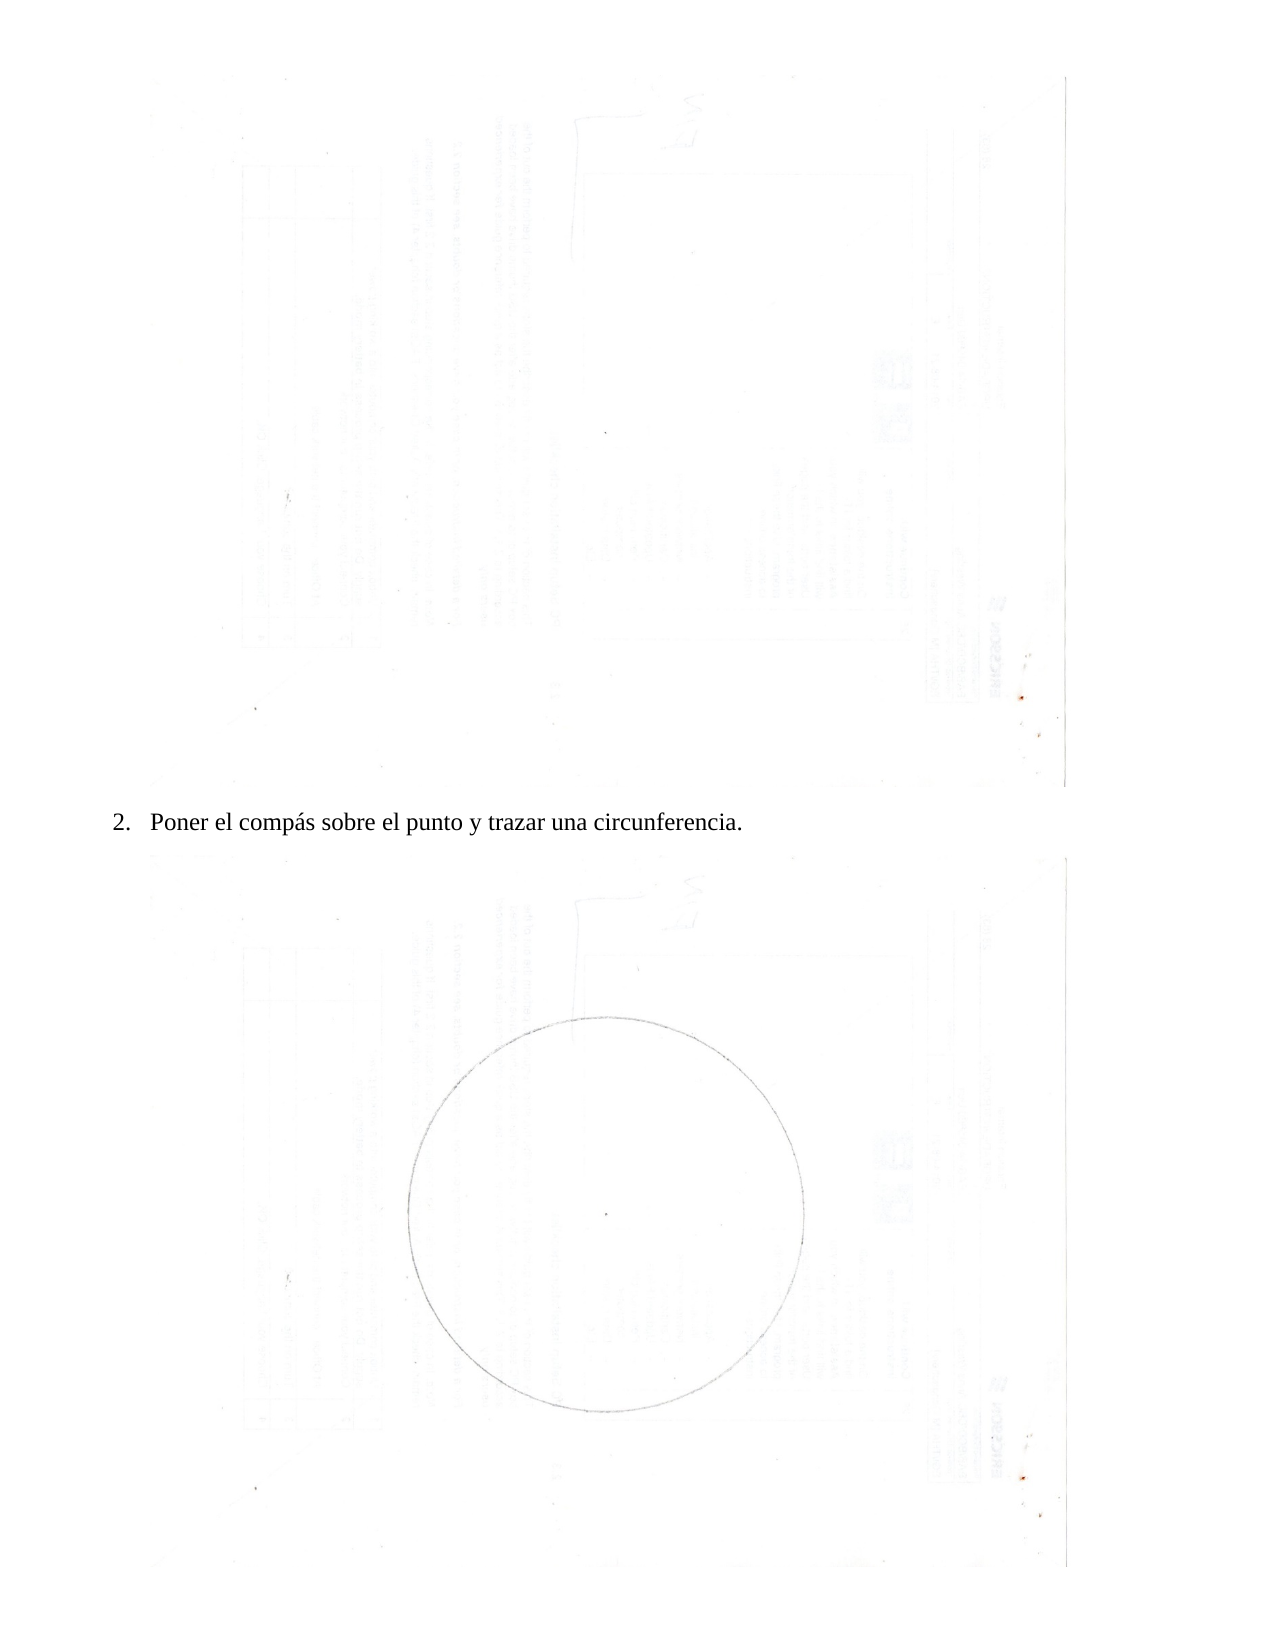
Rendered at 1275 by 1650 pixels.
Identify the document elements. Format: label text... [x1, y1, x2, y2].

list Poner el compás sobre el punto y trazar una circunferencia. [112, 807, 1200, 835]
